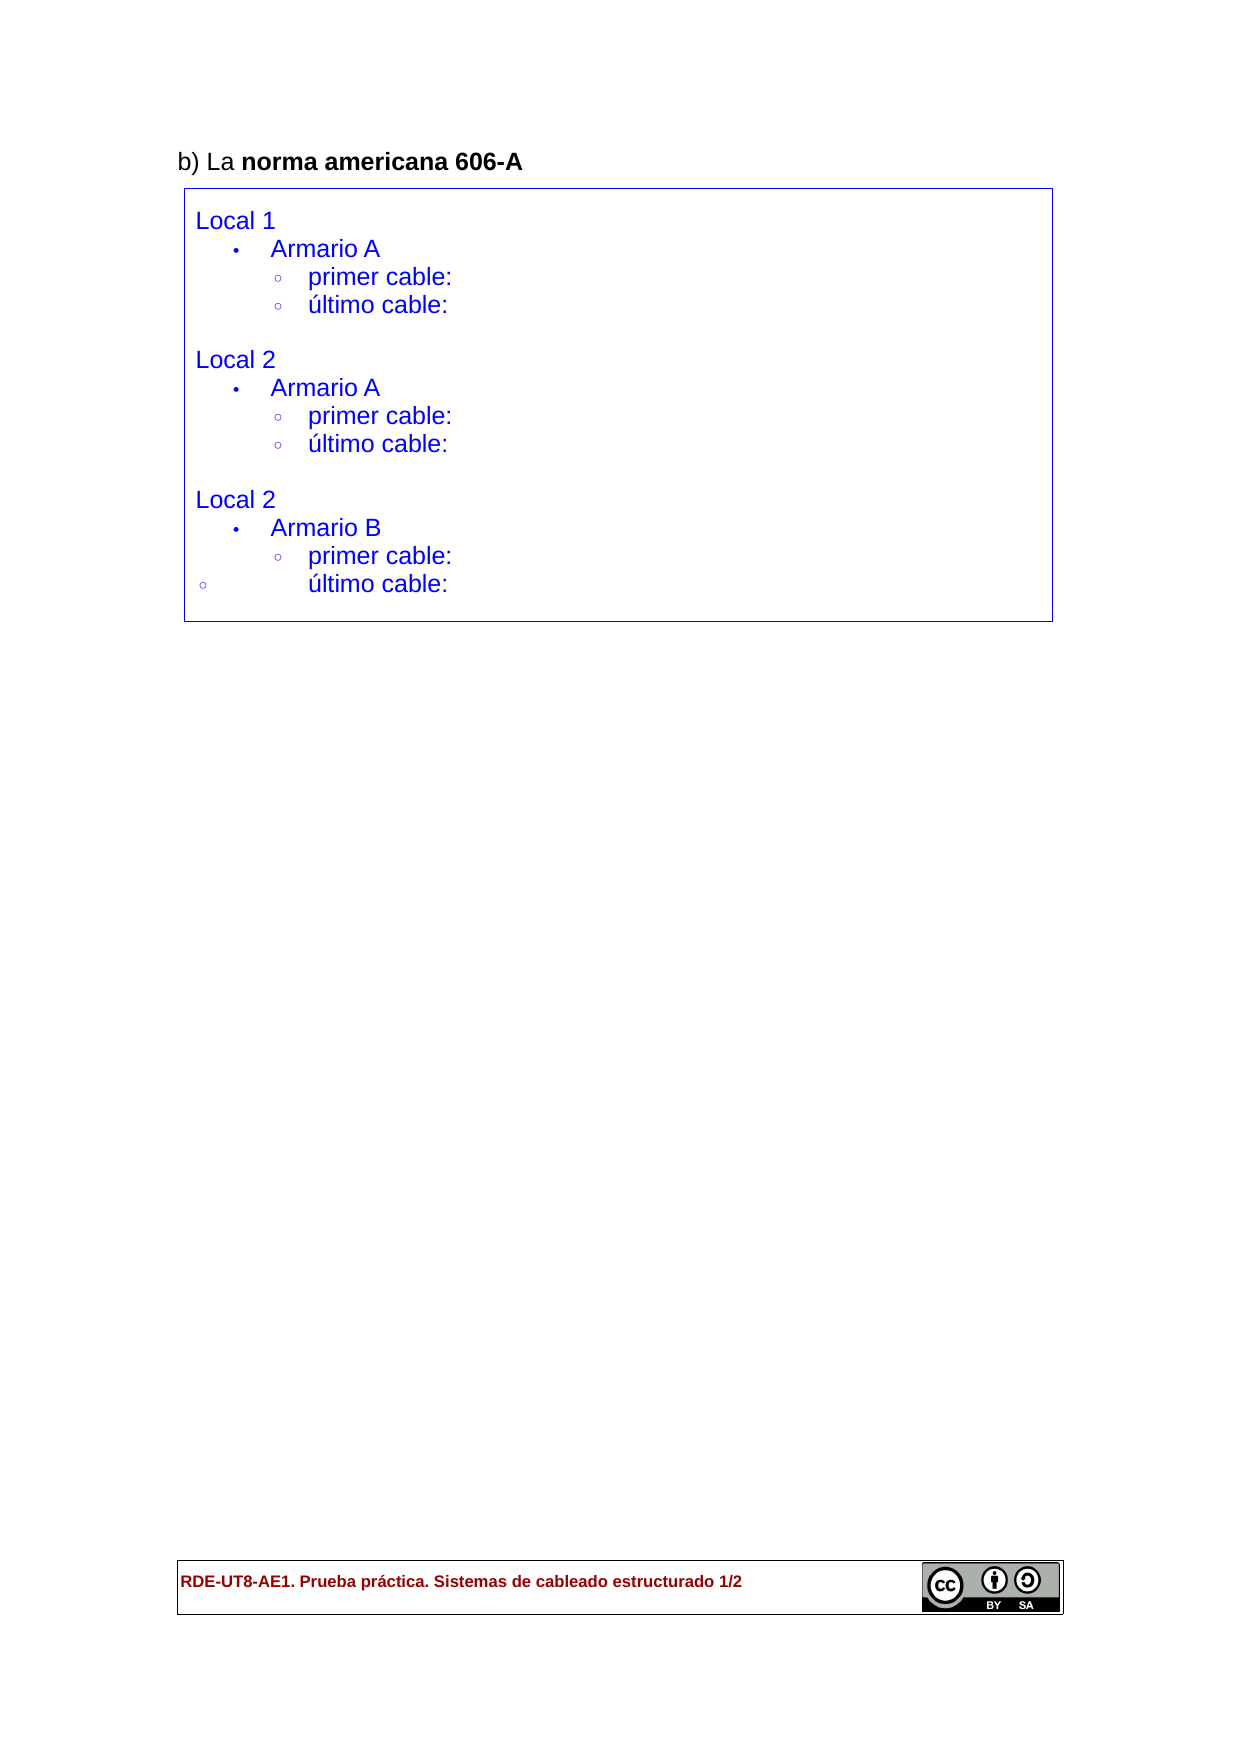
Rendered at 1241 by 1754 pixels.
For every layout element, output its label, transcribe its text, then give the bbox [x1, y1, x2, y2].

table_header Local 1 Armario A primer cable: último cable: Local 2 Armario A primer cable: último cable: Local 2 Armario B primer cable: último cable: [185, 189, 1052, 621]
text b) La norma americana 606-A [177, 148, 1063, 176]
picture [922, 1562, 1060, 1612]
